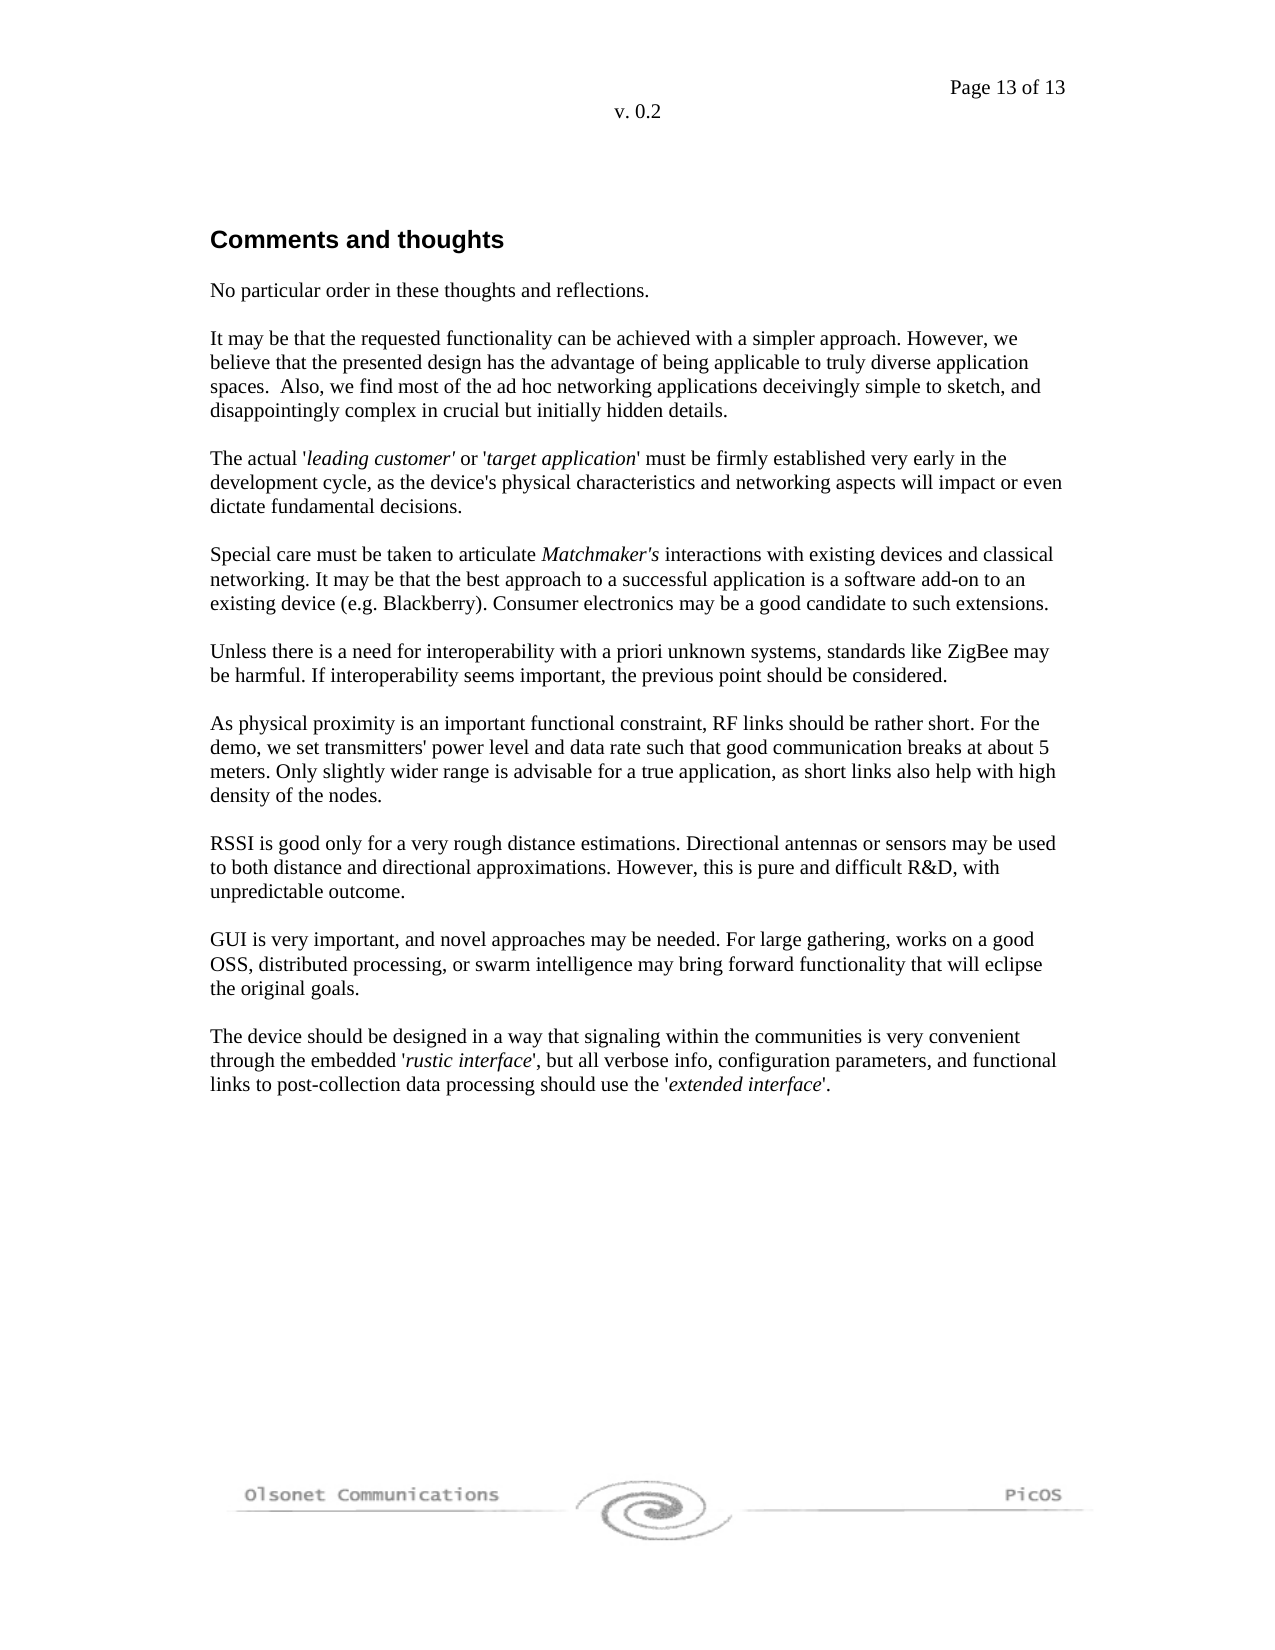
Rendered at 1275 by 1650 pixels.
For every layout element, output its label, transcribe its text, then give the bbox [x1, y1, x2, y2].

text As physical proximity is an important functional constraint, RF links should be rather short. For the demo, we set transmitters' power level and data rate such that good communication breaks at about 5 meters. Only slightly wider range is advisable for a true application, as short links also help with high density of the nodes. [210, 711, 1065, 807]
text It may be that the requested functionality can be achieved with a simpler approach. However, we believe that the presented design has the advantage of being applicable to truly diverse application spaces. Also, we find most of the ad hoc networking applications deceivingly simple to sketch, and disappointingly complex in crucial but initially hidden details. [210, 326, 1065, 422]
picture [226, 1464, 1094, 1566]
text No particular order in these thoughts and reflections. [210, 278, 1065, 302]
subtitle Comments and thoughts [210, 225, 1065, 254]
text RSSI is good only for a very rough distance estimations. Directional antennas or sensors may be used to both distance and directional approximations. However, this is pure and difficult R&D, with unpredictable outcome. [210, 831, 1065, 903]
text Unless there is a need for interoperability with a priori unknown systems, standards like ZigBee may be harmful. If interoperability seems important, the previous point should be considered. [210, 639, 1065, 687]
text The actual 'leading customer' or 'target application' must be firmly established very early in the development cycle, as the device's physical characteristics and networking aspects will impact or even dictate fundamental decisions. [210, 446, 1065, 518]
text Special care must be taken to articulate Matchmaker's interactions with existing devices and classical networking. It may be that the best approach to a successful application is a software add-on to an existing device (e.g. Blackberry). Consumer electronics may be a good candidate to such extensions. [210, 542, 1065, 614]
text The device should be designed in a way that signaling within the communities is very convenient through the embedded 'rustic interface', but all verbose info, configuration parameters, and functional links to post-collection data processing should use the 'extended interface'. [210, 1024, 1065, 1096]
text GUI is very important, and novel approaches may be needed. For large gathering, works on a good OSS, distributed processing, or swarm intelligence may bring forward functionality that will eclipse the original goals. [210, 927, 1065, 999]
